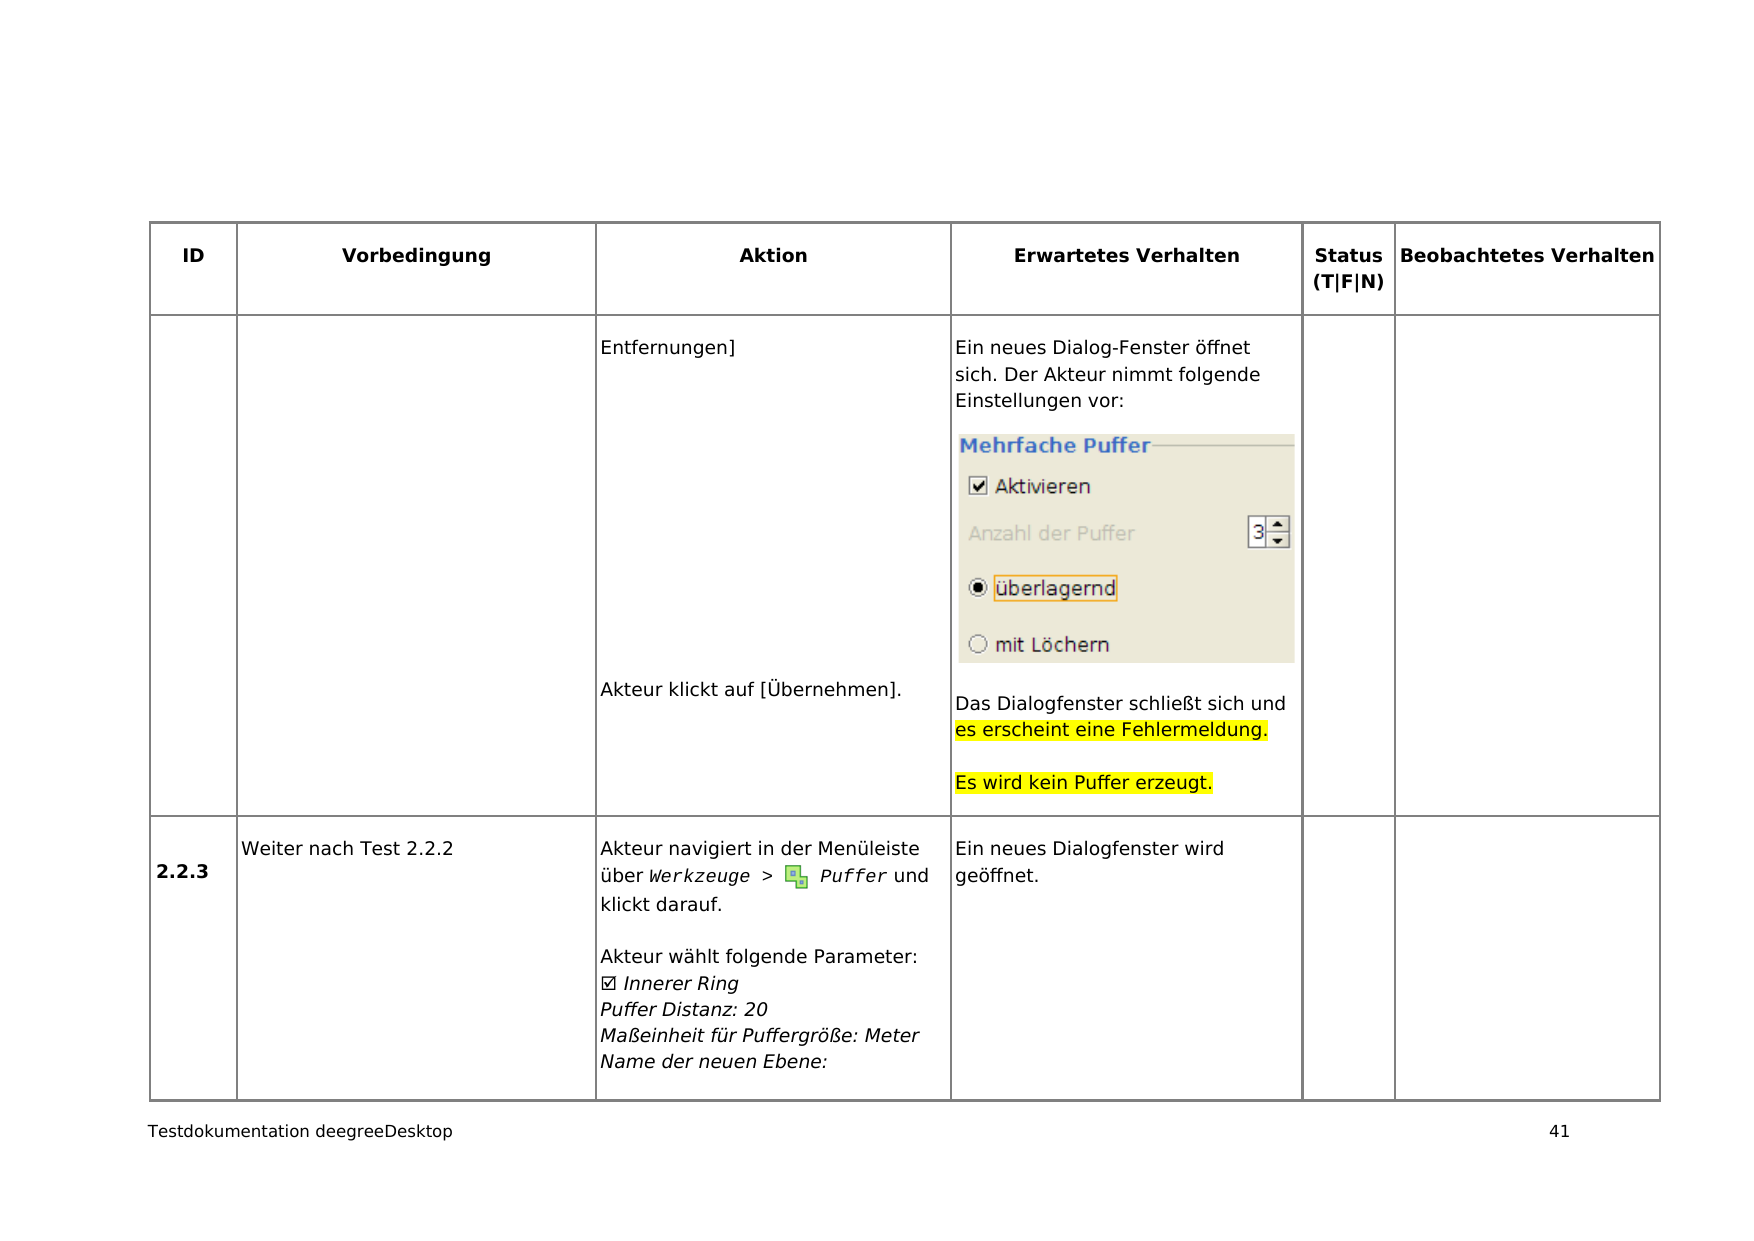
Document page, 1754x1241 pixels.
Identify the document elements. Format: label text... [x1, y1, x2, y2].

table_header Erwartetes Verhalten [952, 224, 1301, 314]
table_cell Ein neues Dialogfenster wird geöffnet. [952, 817, 1301, 1099]
table_cell [1396, 316, 1659, 815]
picture [784, 864, 809, 890]
table_cell Ein neues Dialog-Fenster öffnet sich. Der Akteur nimmt folgende Einstellungen vor: [952, 316, 1301, 434]
table_cell [238, 316, 595, 815]
table_cell [151, 817, 236, 1099]
table_header Status (T|F|N) [1304, 224, 1394, 314]
table_cell Weiter nach Test 2.2.2 [238, 817, 595, 1099]
table_cell Entfernungen] Akteur klickt auf [Übernehmen]. [597, 316, 950, 815]
table_header Vorbedingung [238, 224, 595, 314]
table_cell [151, 316, 236, 815]
table_header Beobachtetes Verhalten [1396, 224, 1659, 314]
table_header ID [151, 224, 236, 314]
table_cell Das Dialogfenster schließt sich und es erscheint eine Fehlermeldung. Es wird kein Puffer erzeugt. [952, 435, 1301, 815]
table_header Aktion [597, 224, 950, 314]
picture [958, 434, 1295, 663]
table_cell Akteur navigiert in der Menüleiste über Werkzeuge > Puffer und klickt darauf. Akteur wählt folgende Parameter:  Innerer Ring Puffer Distanz: 20 Maßeinheit für Puffergröße: Meter Name der neuen Ebene: [597, 817, 950, 1099]
table_cell [1304, 817, 1394, 1099]
table_cell [1304, 316, 1394, 815]
table_cell [1396, 817, 1659, 1099]
